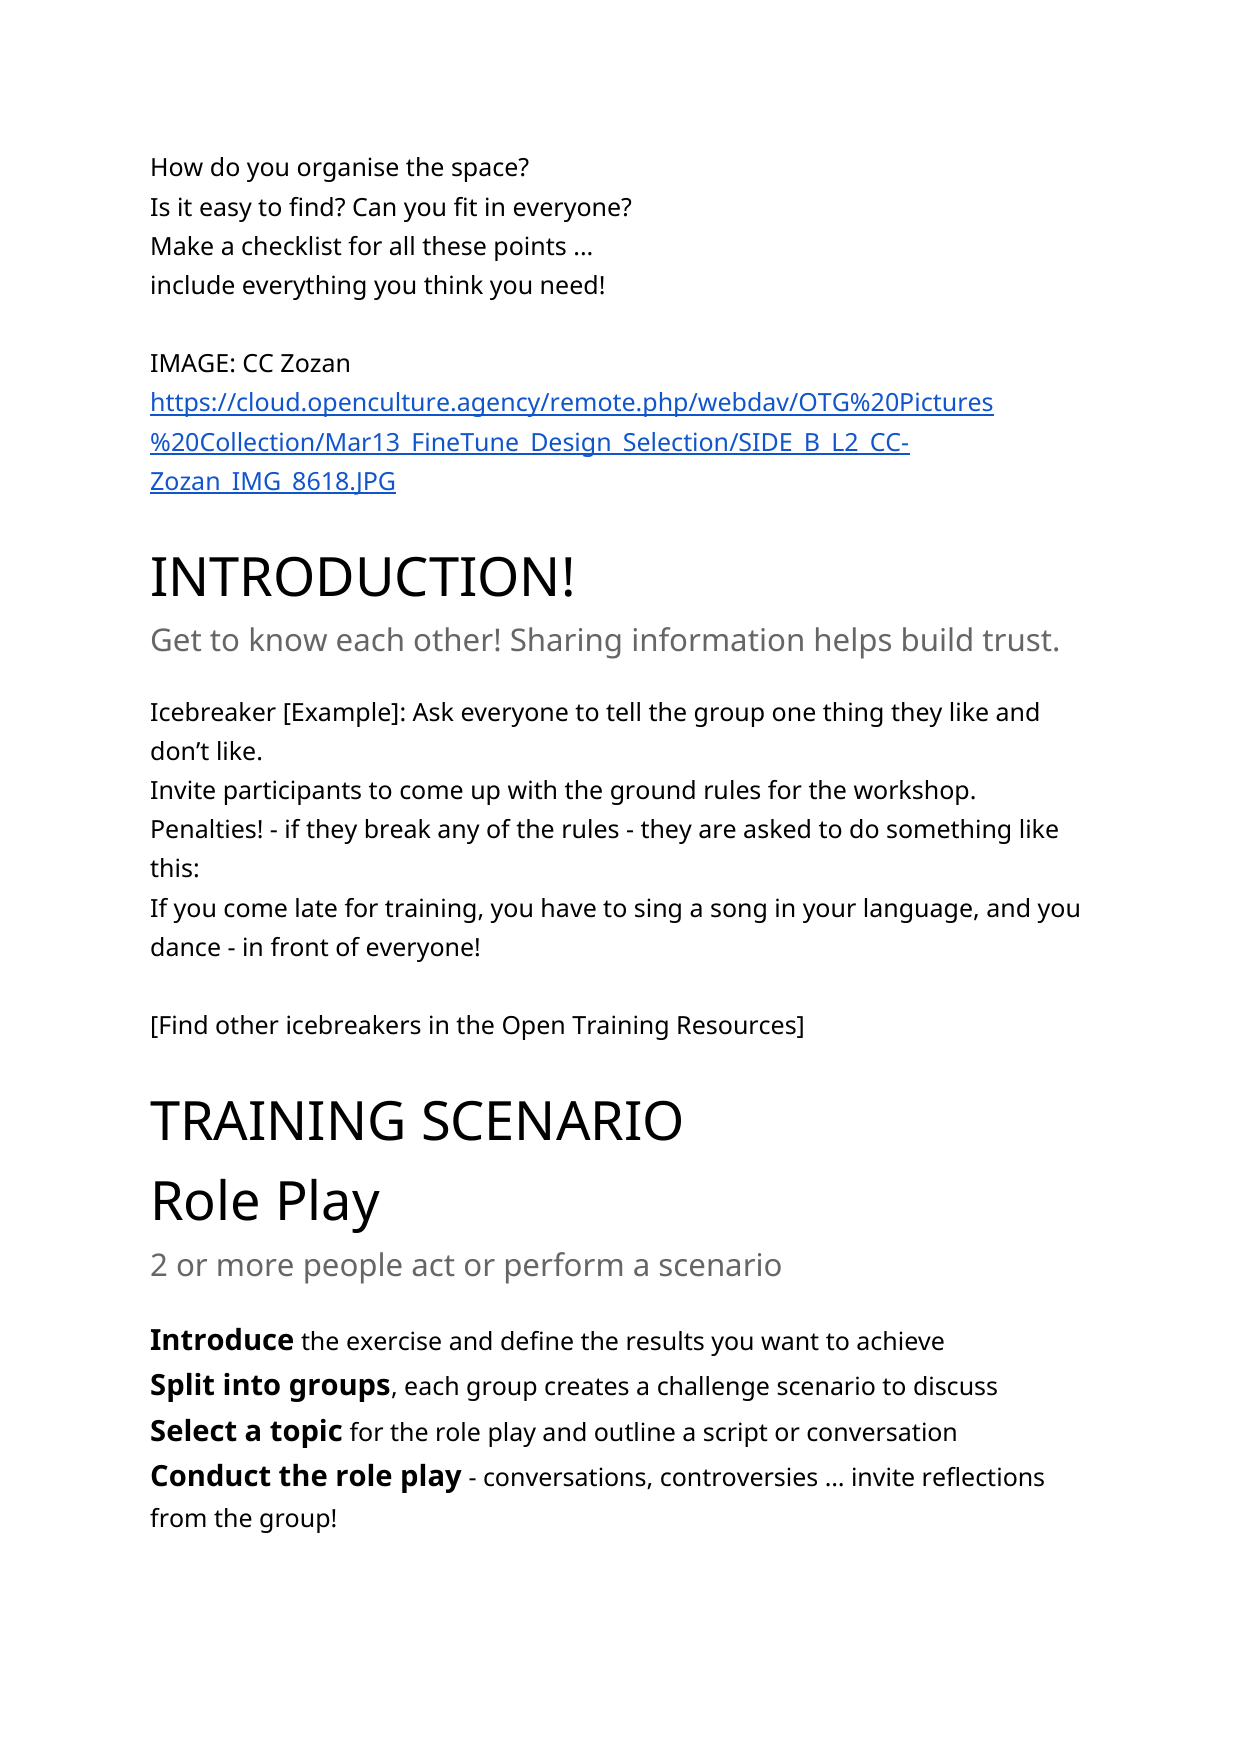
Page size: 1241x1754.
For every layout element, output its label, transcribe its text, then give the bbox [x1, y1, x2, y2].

text How do you organise the space? [150, 150, 1090, 184]
subtitle 2 or more people act or perform a scenario [150, 1243, 1090, 1285]
text include everything you think you need! [150, 267, 1090, 302]
text Is it easy to find? Can you fit in everyone? [150, 189, 1090, 223]
text Split into groups, each group creates a challenge scenario to discuss [150, 1364, 1090, 1404]
text Invite participants to come up with the ground rules for the workshop. [150, 773, 1090, 807]
text If you come late for training, you have to sing a song in your language, and you dance - in front of everyone! [150, 890, 1090, 963]
text https://cloud.openculture.agency/remote.php/webdav/OTG%20Pictures%20Collection/Mar13_FineTune_Design_Selection/SIDE_B_L2_CC-Zozan_IMG_8618.JPG [150, 385, 1090, 497]
subtitle Get to know each other! Sharing information helps build trust. [150, 618, 1090, 661]
title Role Play [150, 1163, 1090, 1237]
title TRAINING SCENARIO [150, 1083, 1090, 1157]
text IMAGE: CC Zozan [150, 346, 1090, 380]
text Penalties! - if they break any of the rules - they are asked to do something like this: [150, 812, 1090, 885]
text Introduce the exercise and define the results you want to achieve [150, 1319, 1090, 1358]
text Select a topic for the role play and outline a script or conversation [150, 1410, 1090, 1450]
text Make a checklist for all these points ... [150, 228, 1090, 262]
text Conduct the role play - conversations, controversies … invite reflections from the group! [150, 1456, 1090, 1534]
text Icebreaker [Example]: Ask everyone to tell the group one thing they like and don’t like. [150, 694, 1090, 768]
title INTRODUCTION! [150, 538, 1090, 612]
text [Find other icebreakers in the Open Training Resources] [150, 1008, 1090, 1042]
